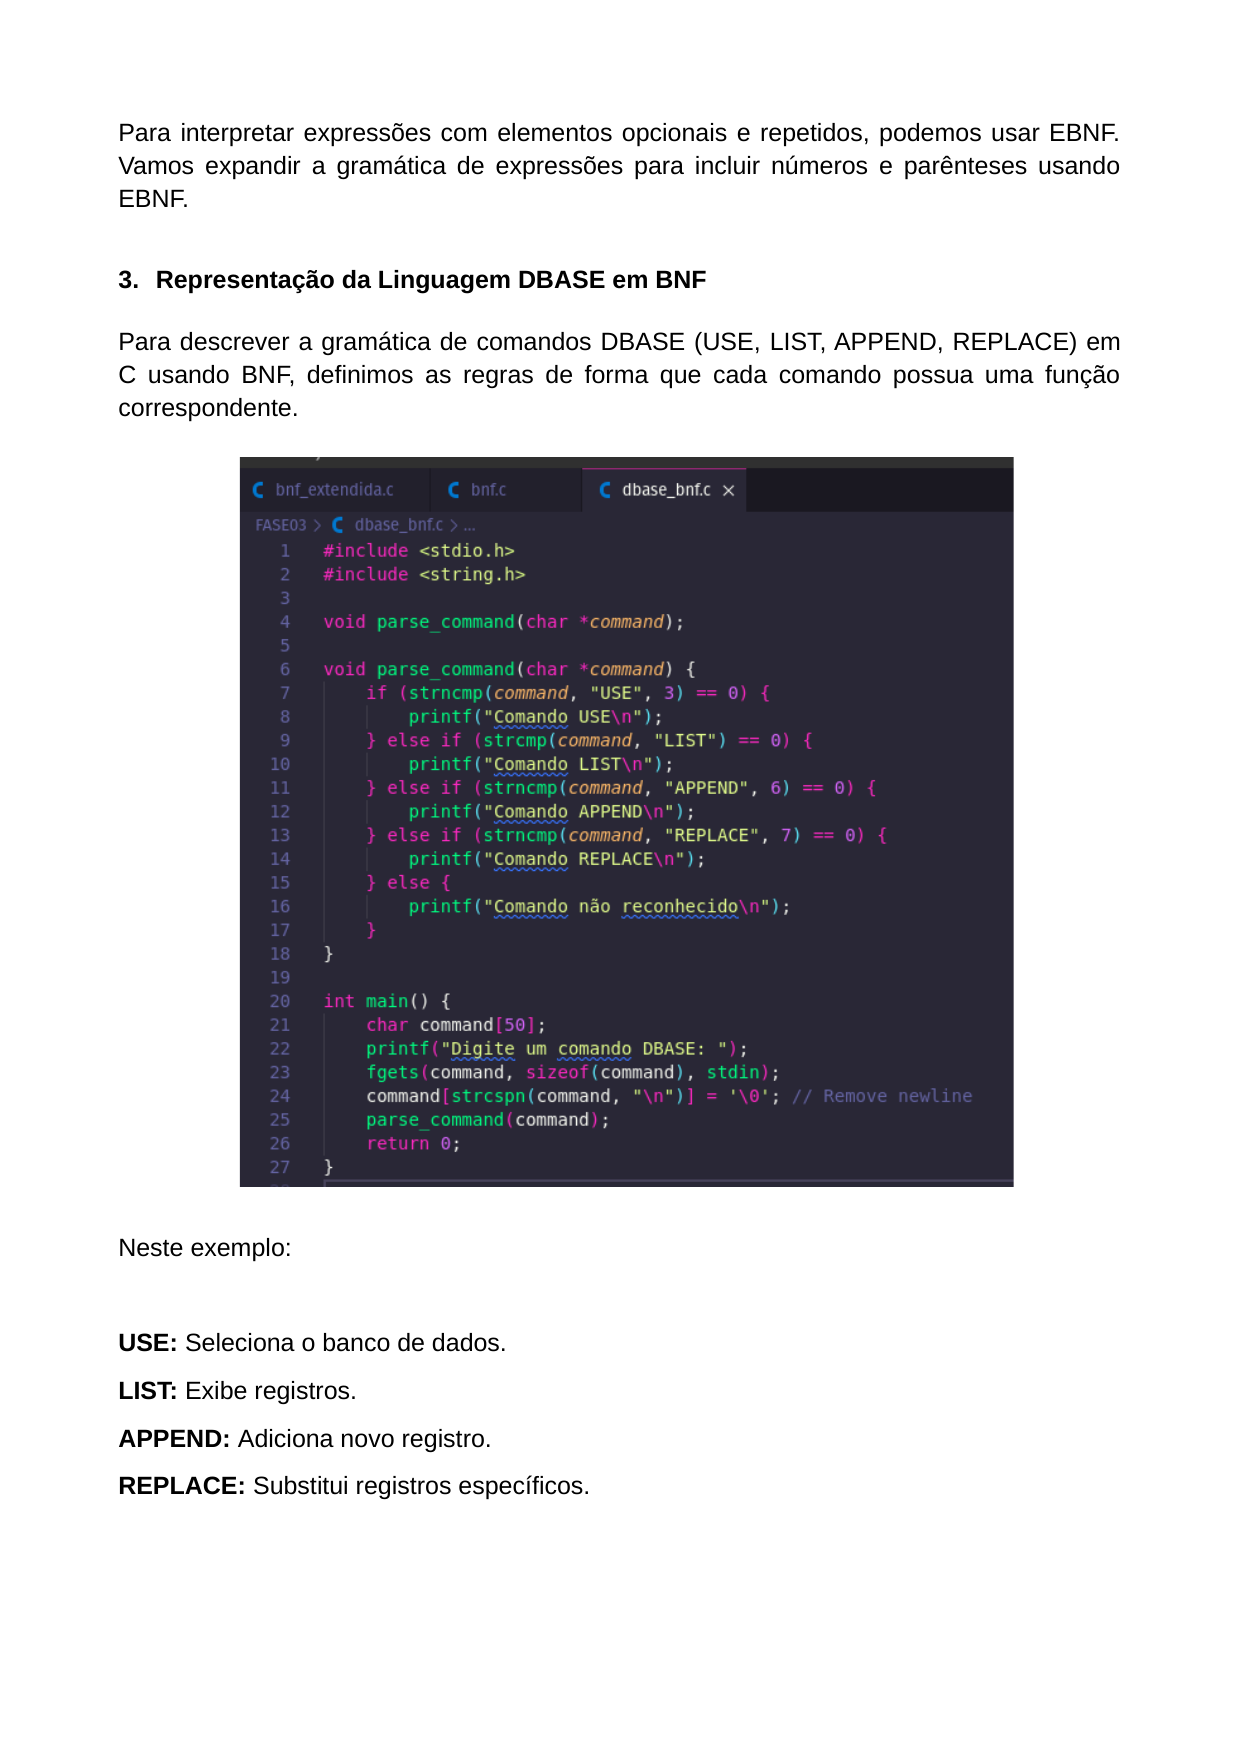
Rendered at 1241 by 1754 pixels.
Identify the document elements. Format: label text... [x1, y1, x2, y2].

text LIST: Exibe registros. [118, 1376, 1122, 1405]
text APPEND: Adiciona novo registro. [118, 1424, 1122, 1452]
text Neste exemplo: [118, 441, 1122, 1262]
text Para interpretar expressões com elementos opcionais e repetidos, podemos usar EBNF. Vamos expandir a gramática de expressões para incluir números e parênteses usando EBNF. [118, 118, 1122, 246]
picture [239, 457, 1014, 1187]
text REPLACE: Substitui registros específicos. [118, 1471, 1122, 1500]
text Para descrever a gramática de comandos DBASE (USE, LIST, APPEND, REPLACE) em C usando BNF, definimos as regras de forma que cada comando possua uma função correspondente. [118, 327, 1122, 422]
text USE: Seleciona o banco de dados. [118, 1328, 1122, 1357]
list Representação da Linguagem DBASE em BNF [118, 265, 1122, 293]
